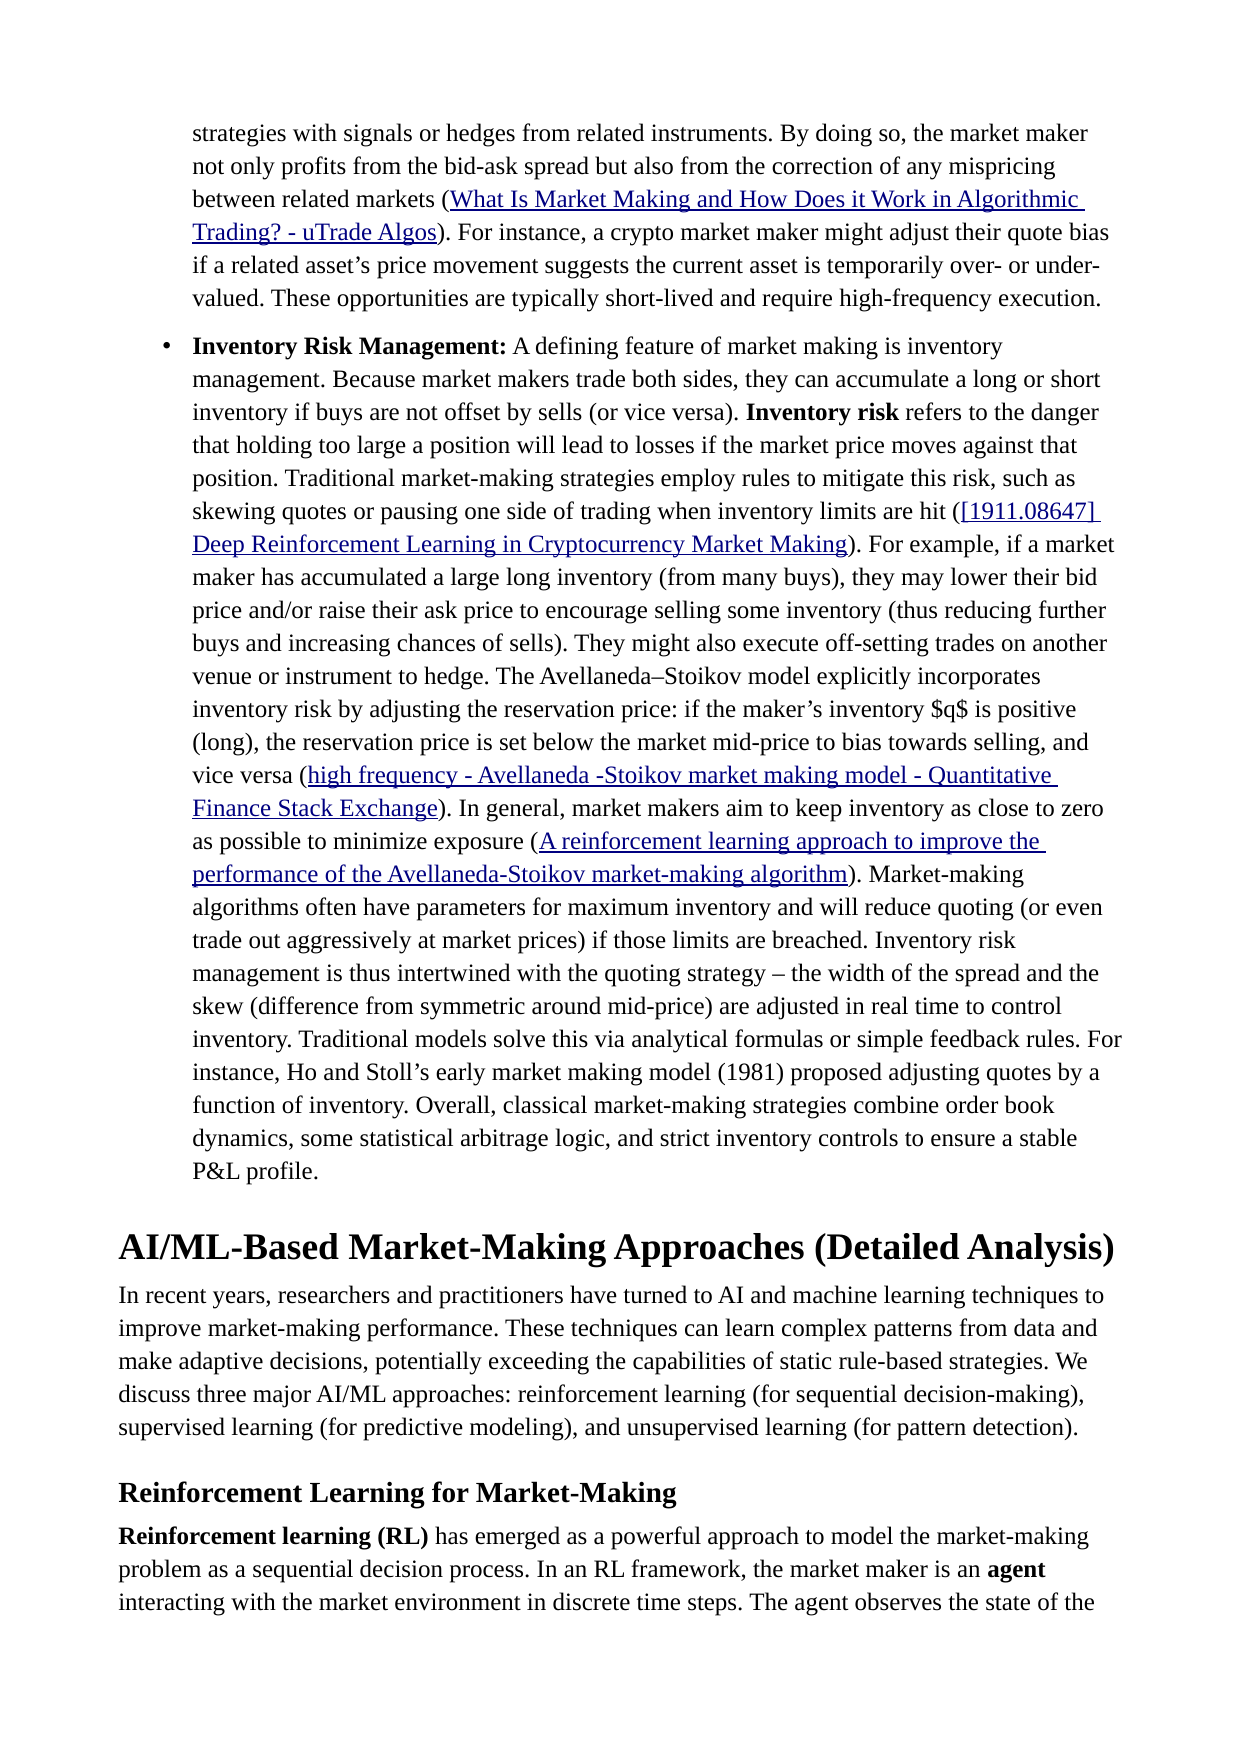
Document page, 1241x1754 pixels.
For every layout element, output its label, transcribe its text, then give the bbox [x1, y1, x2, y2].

text In recent years, researchers and practitioners have turned to AI and machine learning techniques to improve market-making performance. These techniques can learn complex patterns from data and make adaptive decisions, potentially exceeding the capabilities of static rule-based strategies. We discuss three major AI/ML approaches: reinforcement learning (for sequential decision-making), supervised learning (for predictive modeling), and unsupervised learning (for pattern detection). [118, 1280, 1122, 1441]
text Reinforcement learning (RL) has emerged as a powerful approach to model the market-making problem as a sequential decision process. In an RL framework, the market maker is an agent interacting with the market environment in discrete time steps. The agent observes the state of the [118, 1521, 1122, 1616]
subtitle Reinforcement Learning for Market-Making [118, 1475, 1122, 1508]
list Inventory Risk Management: A defining feature of market making is inventory management. Because market makers trade both sides, they can accumulate a long or short inventory if buys are not offset by sells (or vice versa). Inventory risk refers to the danger that holding too large a position will lead to losses if the market price moves against that position. Traditional market-making strategies employ rules to mitigate this risk, such as skewing quotes or pausing one side of trading when inventory limits are hit ([1911.08647] Deep Reinforcement Learning in Cryptocurrency Market Making). For example, if a market maker has accumulated a large long inventory (from many buys), they may lower their bid price and/or raise their ask price to encourage selling some inventory (thus reducing further buys and increasing chances of sells). They might also execute off-setting trades on another venue or instrument to hedge. The Avellaneda–Stoikov model explicitly incorporates inventory risk by adjusting the reservation price: if the maker’s inventory $q$ is positive (long), the reservation price is set below the market mid-price to bias towards selling, and vice versa (high frequency - Avellaneda -Stoikov market making model - Quantitative Finance Stack Exchange). In general, market makers aim to keep inventory as close to zero as possible to minimize exposure (A reinforcement learning approach to improve the performance of the Avellaneda-Stoikov market-making algorithm). Market-making algorithms often have parameters for maximum inventory and will reduce quoting (or even trade out aggressively at market prices) if those limits are breached. Inventory risk management is thus intertwined with the quoting strategy – the width of the spread and the skew (difference from symmetric around mid-price) are adjusted in real time to control inventory. Traditional models solve this via analytical formulas or simple feedback rules. For instance, Ho and Stoll’s early market making model (1981) proposed adjusting quotes by a function of inventory. Overall, classical market-making strategies combine order book dynamics, some statistical arbitrage logic, and strict inventory controls to ensure a stable P&L profile. [162, 331, 1122, 1185]
subtitle AI/ML-Based Market-Making Approaches (Detailed Analysis) [118, 1225, 1122, 1268]
list strategies with signals or hedges from related instruments. By doing so, the market maker not only profits from the bid-ask spread but also from the correction of any mispricing between related markets (What Is Market Making and How Does it Work in Algorithmic Trading? - uTrade Algos). For instance, a crypto market maker might adjust their quote bias if a related asset’s price movement suggests the current asset is temporarily over- or under-valued. These opportunities are typically short-lived and require high-frequency execution. [162, 118, 1122, 312]
